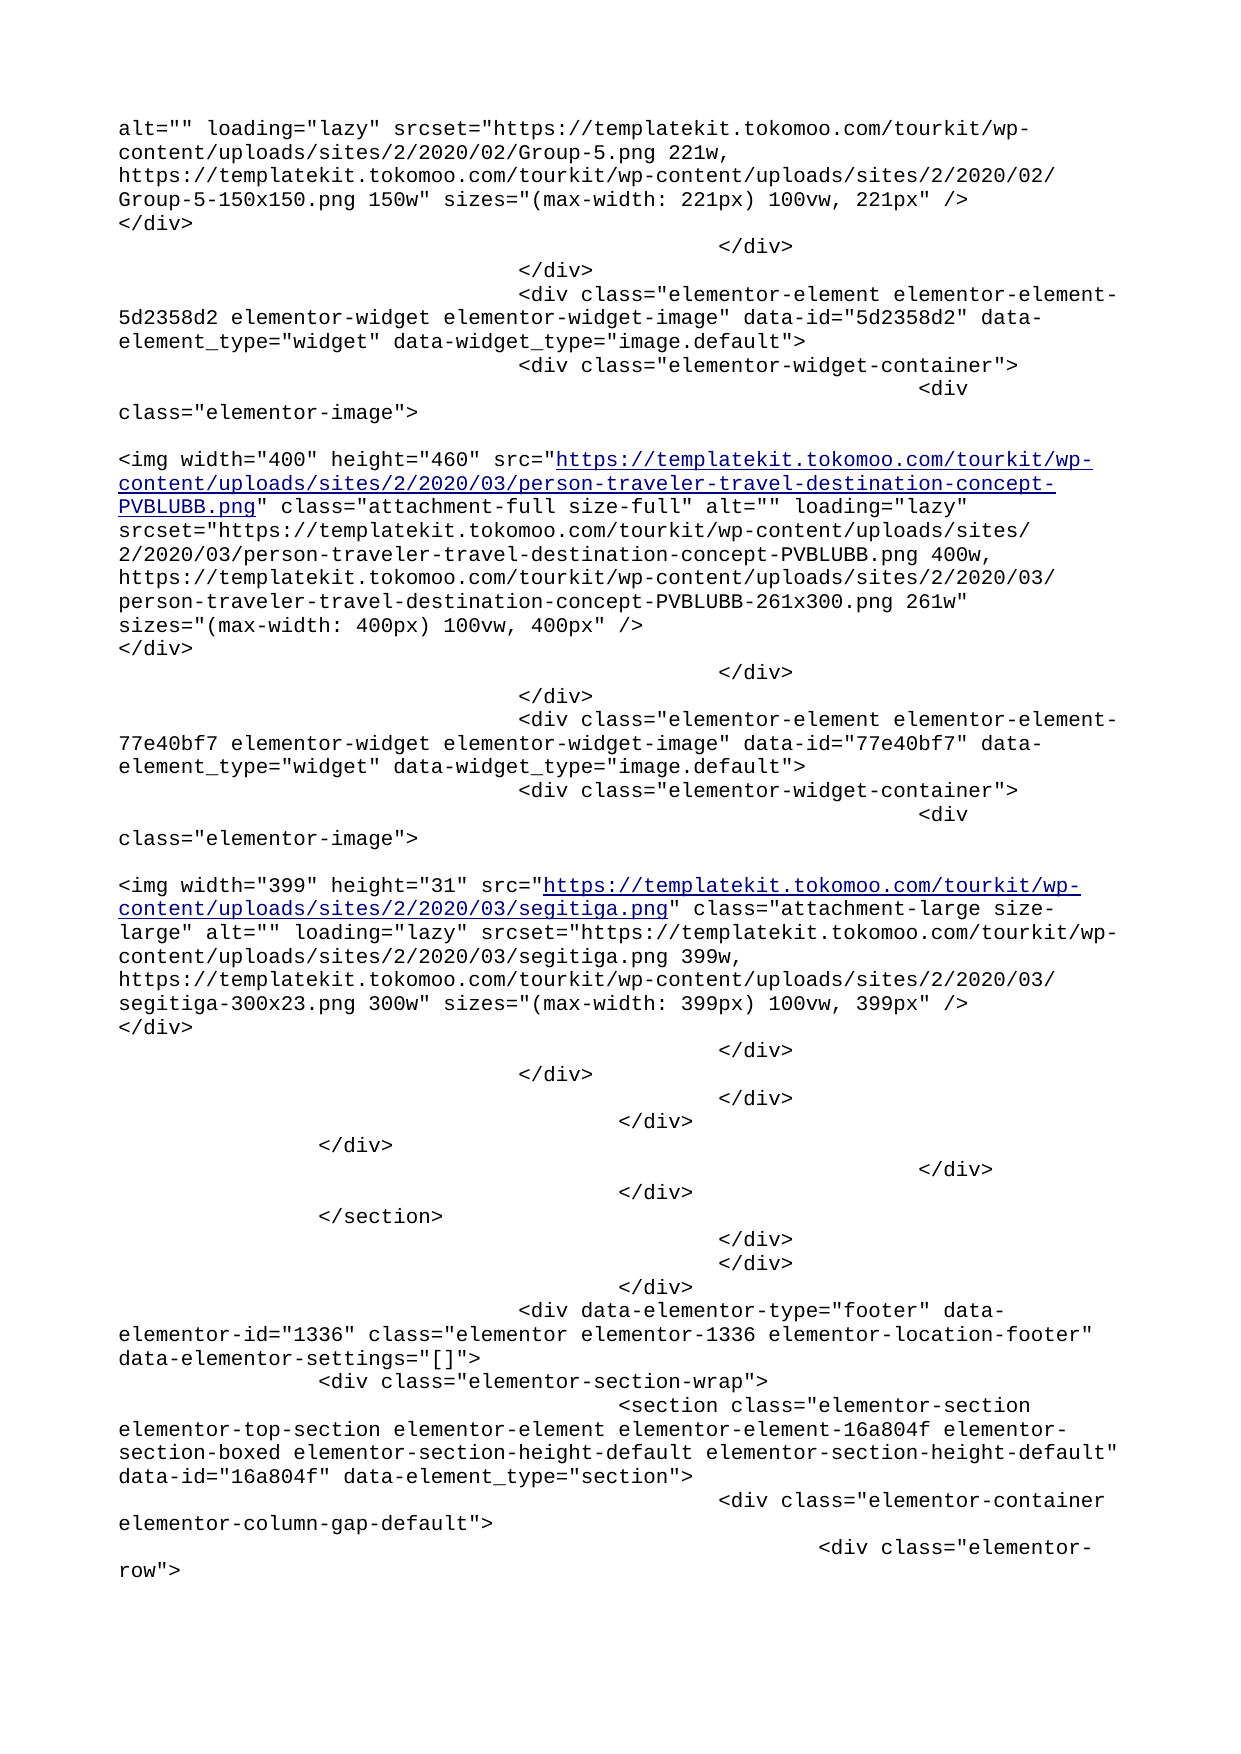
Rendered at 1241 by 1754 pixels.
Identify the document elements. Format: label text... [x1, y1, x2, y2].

text alt="" loading="lazy" srcset="https://templatekit.tokomoo.com/tourkit/wp-content/uploads/sites/2/2020/02/Group-5.png 221w, https://templatekit.tokomoo.com/tourkit/wp-content/uploads/sites/2/2020/02/Group-5-150x150.png 150w" sizes="(max-width: 221px) 100vw, 221px" /> </div> [118, 118, 1122, 236]
text <div class="elementor-image"> [118, 378, 1122, 426]
text <div class="elementor-widget-container"> [118, 780, 1122, 804]
text </div> [118, 1088, 1122, 1111]
text </section> [118, 1206, 1122, 1229]
text <div class="elementor-container elementor-column-gap-default"> [118, 1489, 1122, 1537]
text </div> [118, 1158, 1122, 1182]
text <img width="399" height="31" src="https://templatekit.tokomoo.com/tourkit/wp-content/uploads/sites/2/2020/03/segitiga.png" class="attachment-large size-large" alt="" loading="lazy" srcset="https://templatekit.tokomoo.com/tourkit/wp-content/uploads/sites/2/2020/03/segitiga.png 399w, https://templatekit.tokomoo.com/tourkit/wp-content/uploads/sites/2/2020/03/segitiga-300x23.png 300w" sizes="(max-width: 399px) 100vw, 399px" /> </div> [118, 851, 1122, 1040]
text <section class="elementor-section elementor-top-section elementor-element elementor-element-16a804f elementor-section-boxed elementor-section-height-default elementor-section-height-default" data-id="16a804f" data-element_type="section"> [118, 1395, 1122, 1489]
text </div> [118, 236, 1122, 260]
text </div> [118, 1064, 1122, 1088]
text <div class="elementor-element elementor-element-77e40bf7 elementor-widget elementor-widget-image" data-id="77e40bf7" data-element_type="widget" data-widget_type="image.default"> [118, 709, 1122, 780]
text <div class="elementor-section-wrap"> [118, 1371, 1122, 1395]
text </div> [118, 1253, 1122, 1277]
text </div> [118, 1277, 1122, 1300]
text <div data-elementor-type="footer" data-elementor-id="1336" class="elementor elementor-1336 elementor-location-footer" data-elementor-settings="[]"> [118, 1300, 1122, 1371]
text <div class="elementor-image"> [118, 804, 1122, 851]
text </div> [118, 260, 1122, 284]
text </div> [118, 1135, 1122, 1158]
text </div> [118, 1229, 1122, 1253]
text <div class="elementor-widget-container"> [118, 354, 1122, 378]
text </div> [118, 1111, 1122, 1135]
text </div> [118, 686, 1122, 709]
text <img width="400" height="460" src="https://templatekit.tokomoo.com/tourkit/wp-content/uploads/sites/2/2020/03/person-traveler-travel-destination-concept-PVBLUBB.png" class="attachment-full size-full" alt="" loading="lazy" srcset="https://templatekit.tokomoo.com/tourkit/wp-content/uploads/sites/2/2020/03/person-traveler-travel-destination-concept-PVBLUBB.png 400w, https://templatekit.tokomoo.com/tourkit/wp-content/uploads/sites/2/2020/03/person-traveler-travel-destination-concept-PVBLUBB-261x300.png 261w" sizes="(max-width: 400px) 100vw, 400px" /> </div> [118, 426, 1122, 662]
text <div class="elementor-element elementor-element-5d2358d2 elementor-widget elementor-widget-image" data-id="5d2358d2" data-element_type="widget" data-widget_type="image.default"> [118, 284, 1122, 354]
text </div> [118, 1040, 1122, 1064]
text </div> [118, 1182, 1122, 1206]
text </div> [118, 662, 1122, 686]
text <div class="elementor-row"> [118, 1537, 1122, 1584]
